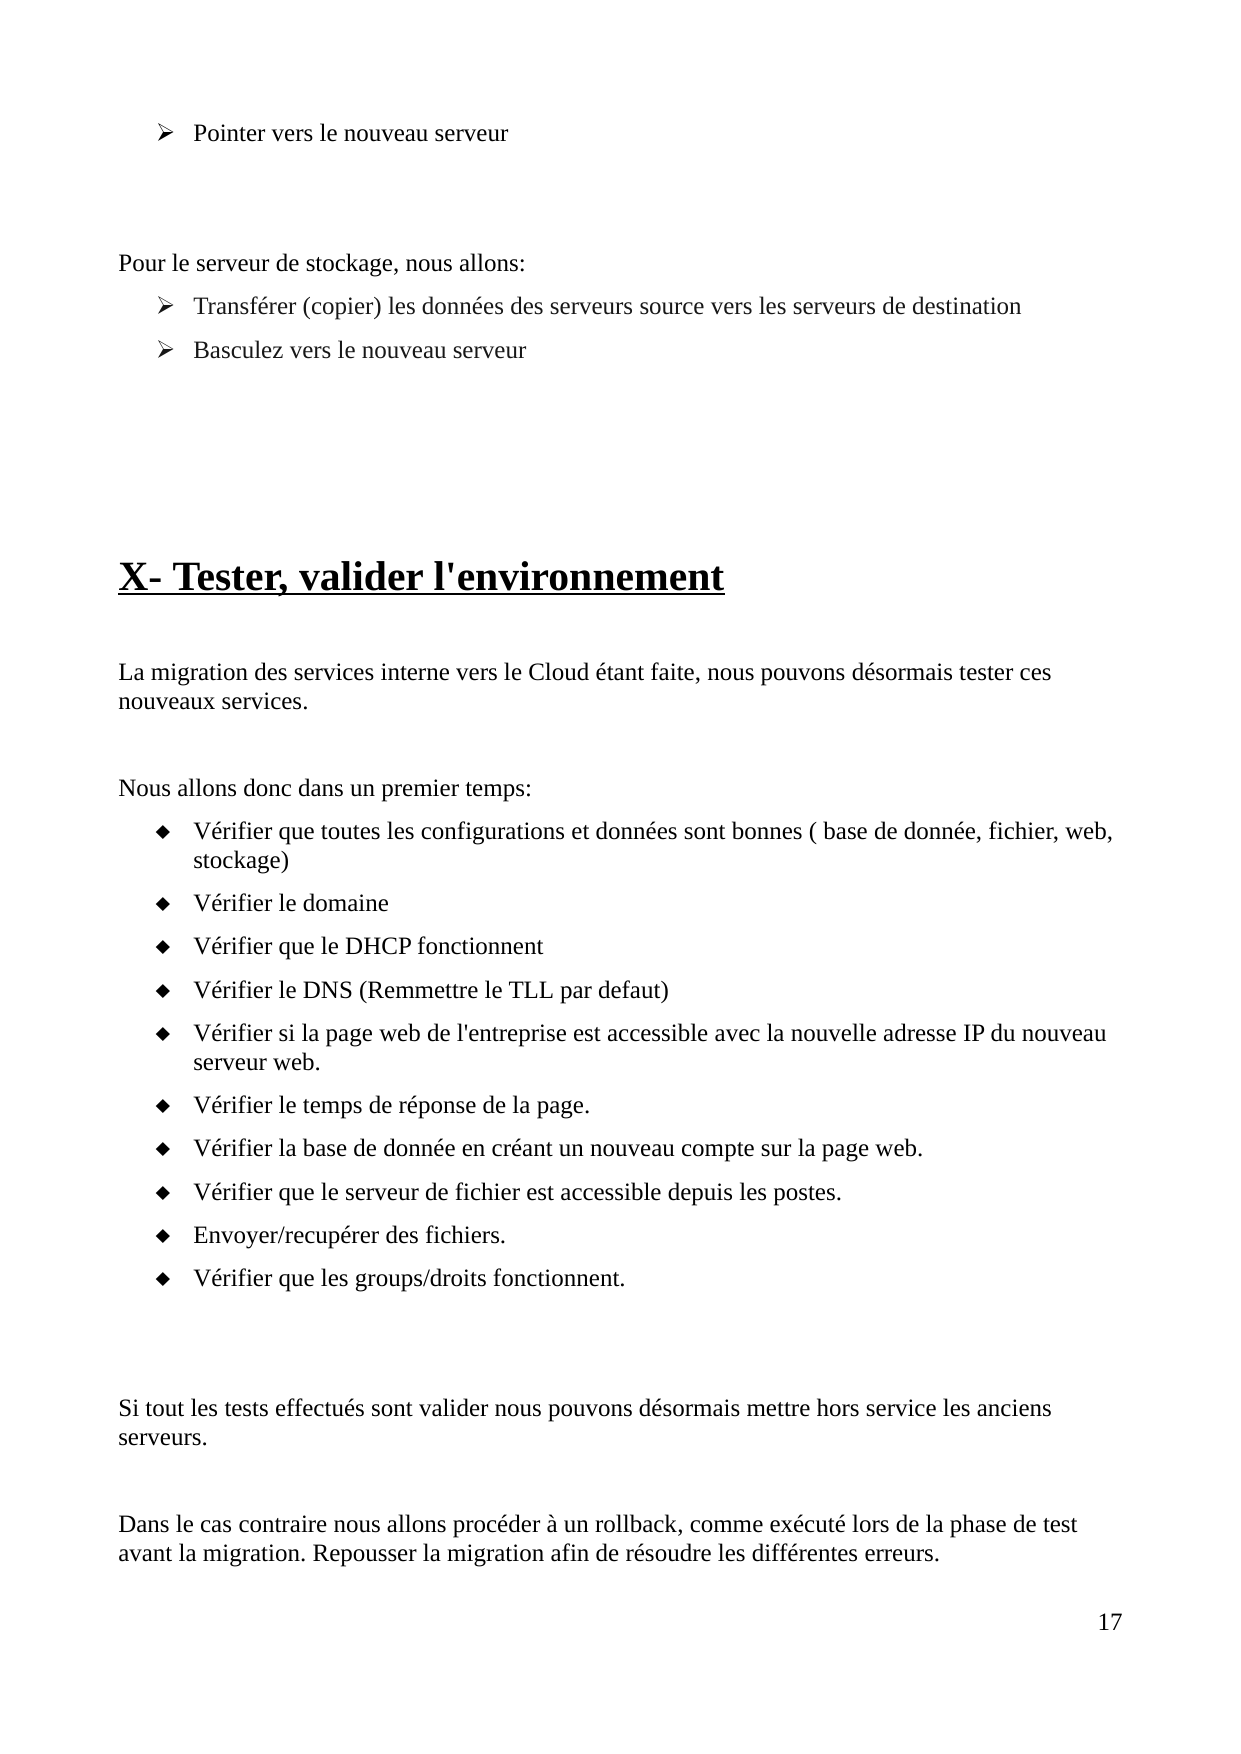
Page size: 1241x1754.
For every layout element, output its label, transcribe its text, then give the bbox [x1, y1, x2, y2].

list Vérifier que les groups/droits fonctionnent. [156, 1263, 1122, 1292]
text X- Tester, valider l'environnement [118, 551, 1122, 599]
list Vérifier que le DHCP fonctionnent [156, 931, 1122, 960]
text Si tout les tests effectués sont valider nous pouvons désormais mettre hors service les anciens serveurs. [118, 1393, 1122, 1451]
list Basculez vers le nouveau serveur [156, 335, 1122, 363]
text Pour le serveur de stockage, nous allons: [118, 248, 1122, 277]
list Vérifier si la page web de l'entreprise est accessible avec la nouvelle adresse IP du nouveau serveur web. [156, 1018, 1122, 1076]
list Vérifier le DNS (Remmettre le TLL par defaut) [156, 975, 1122, 1003]
list Vérifier que toutes les configurations et données sont bonnes ( base de donnée, fichier, web, stockage) [156, 816, 1122, 873]
list Vérifier le temps de réponse de la page. [156, 1090, 1122, 1119]
list Transférer (copier) les données des serveurs source vers les serveurs de destination [156, 291, 1122, 320]
text La migration des services interne vers le Cloud étant faite, nous pouvons désormais tester ces nouveaux services. [118, 657, 1122, 715]
list Pointer vers le nouveau serveur [156, 118, 1122, 147]
list Vérifier le domaine [156, 888, 1122, 917]
list Vérifier la base de donnée en créant un nouveau compte sur la page web. [156, 1133, 1122, 1162]
list Vérifier que le serveur de fichier est accessible depuis les postes. [156, 1177, 1122, 1206]
list Envoyer/recupérer des fichiers. [156, 1220, 1122, 1249]
text Nous allons donc dans un premier temps: [118, 773, 1122, 801]
text Dans le cas contraire nous allons procéder à un rollback, comme exécuté lors de la phase de test avant la migration. Repousser la migration afin de résoudre les différentes erreurs. [118, 1509, 1122, 1566]
